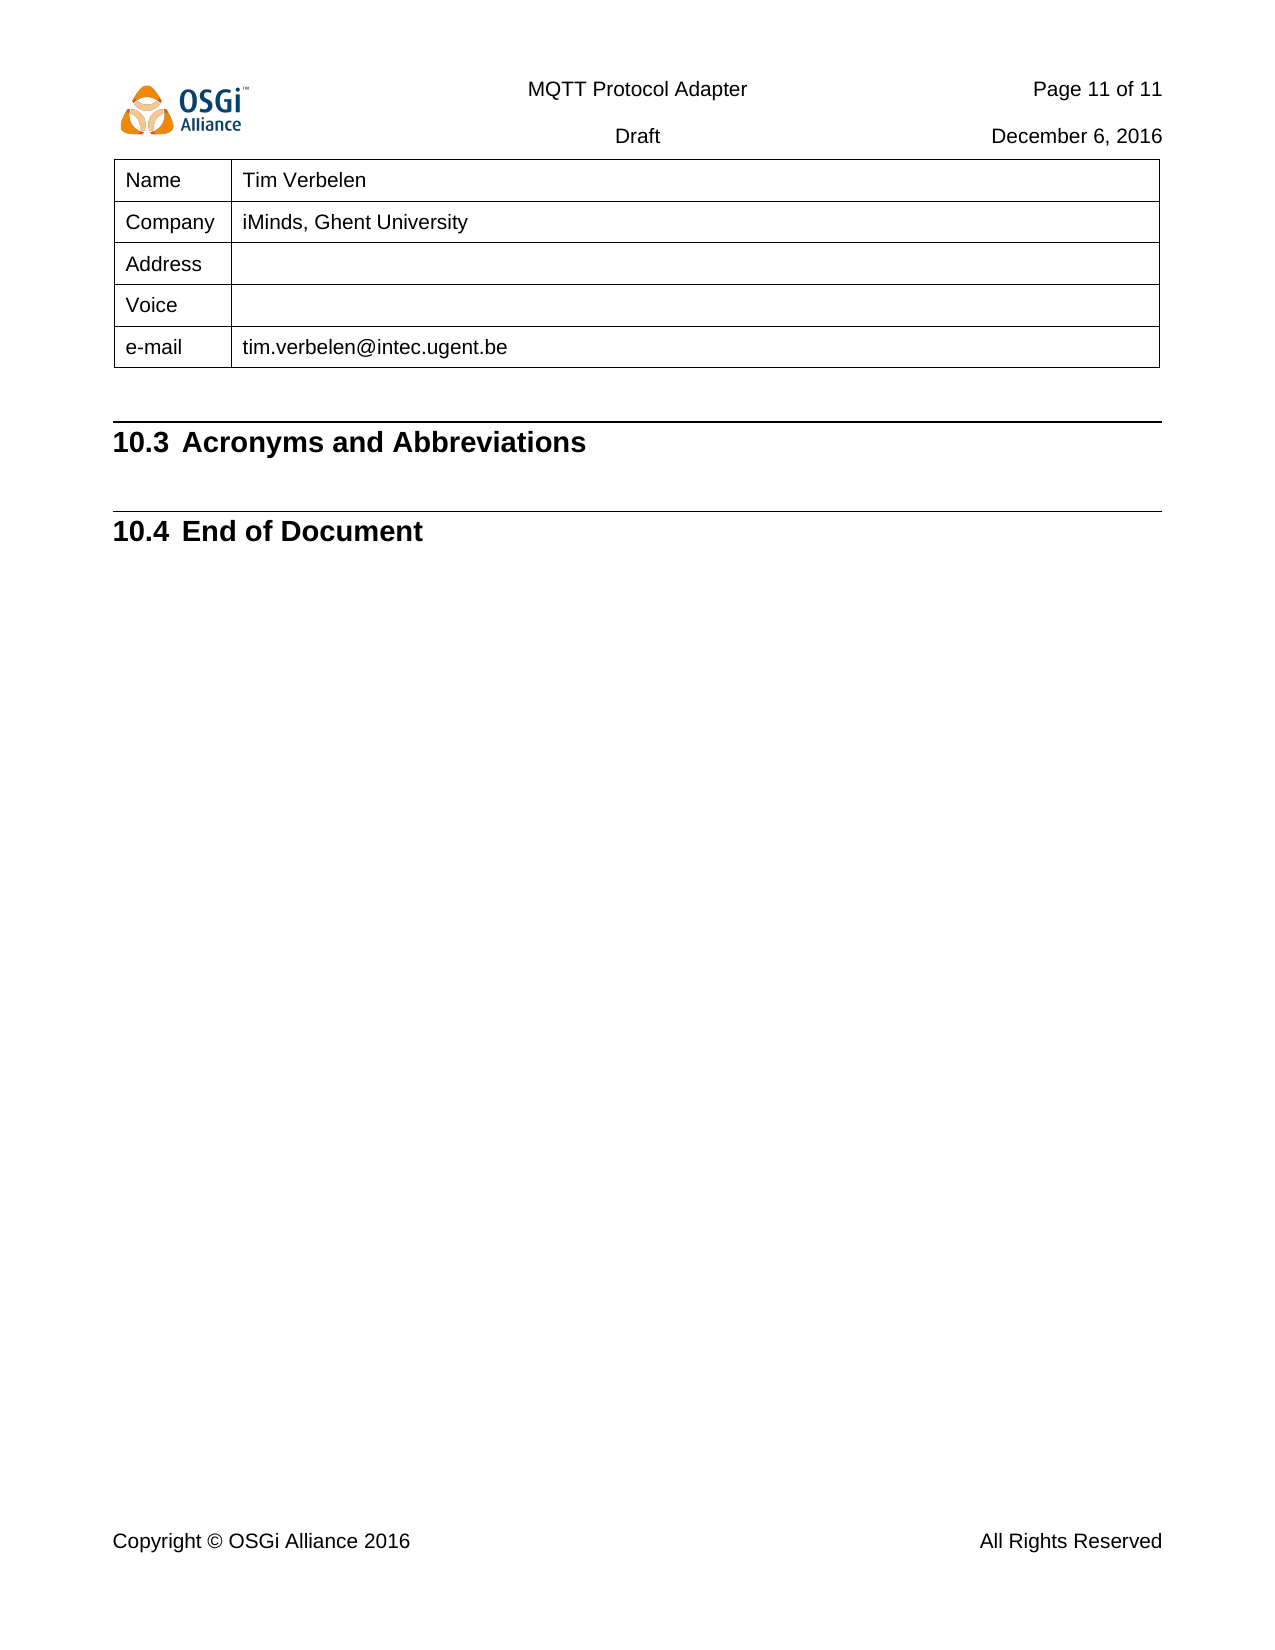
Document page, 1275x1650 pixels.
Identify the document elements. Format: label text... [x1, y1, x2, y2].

table_cell iMinds, Ghent University [232, 202, 1159, 242]
table_header Tim Verbelen [232, 160, 1159, 201]
table_cell tim.verbelen@intec.ugent.be [232, 327, 1159, 367]
table_cell [232, 243, 1159, 284]
table_cell [232, 285, 1159, 326]
table_cell Company [115, 202, 231, 242]
table_header Name [115, 160, 231, 201]
subtitle End of Document [112, 512, 1162, 548]
table_cell e-mail [115, 327, 231, 367]
table_cell Voice [115, 285, 231, 326]
table_cell Address [115, 243, 231, 284]
subtitle Acronyms and Abbreviations [112, 422, 1162, 458]
picture [113, 78, 257, 142]
